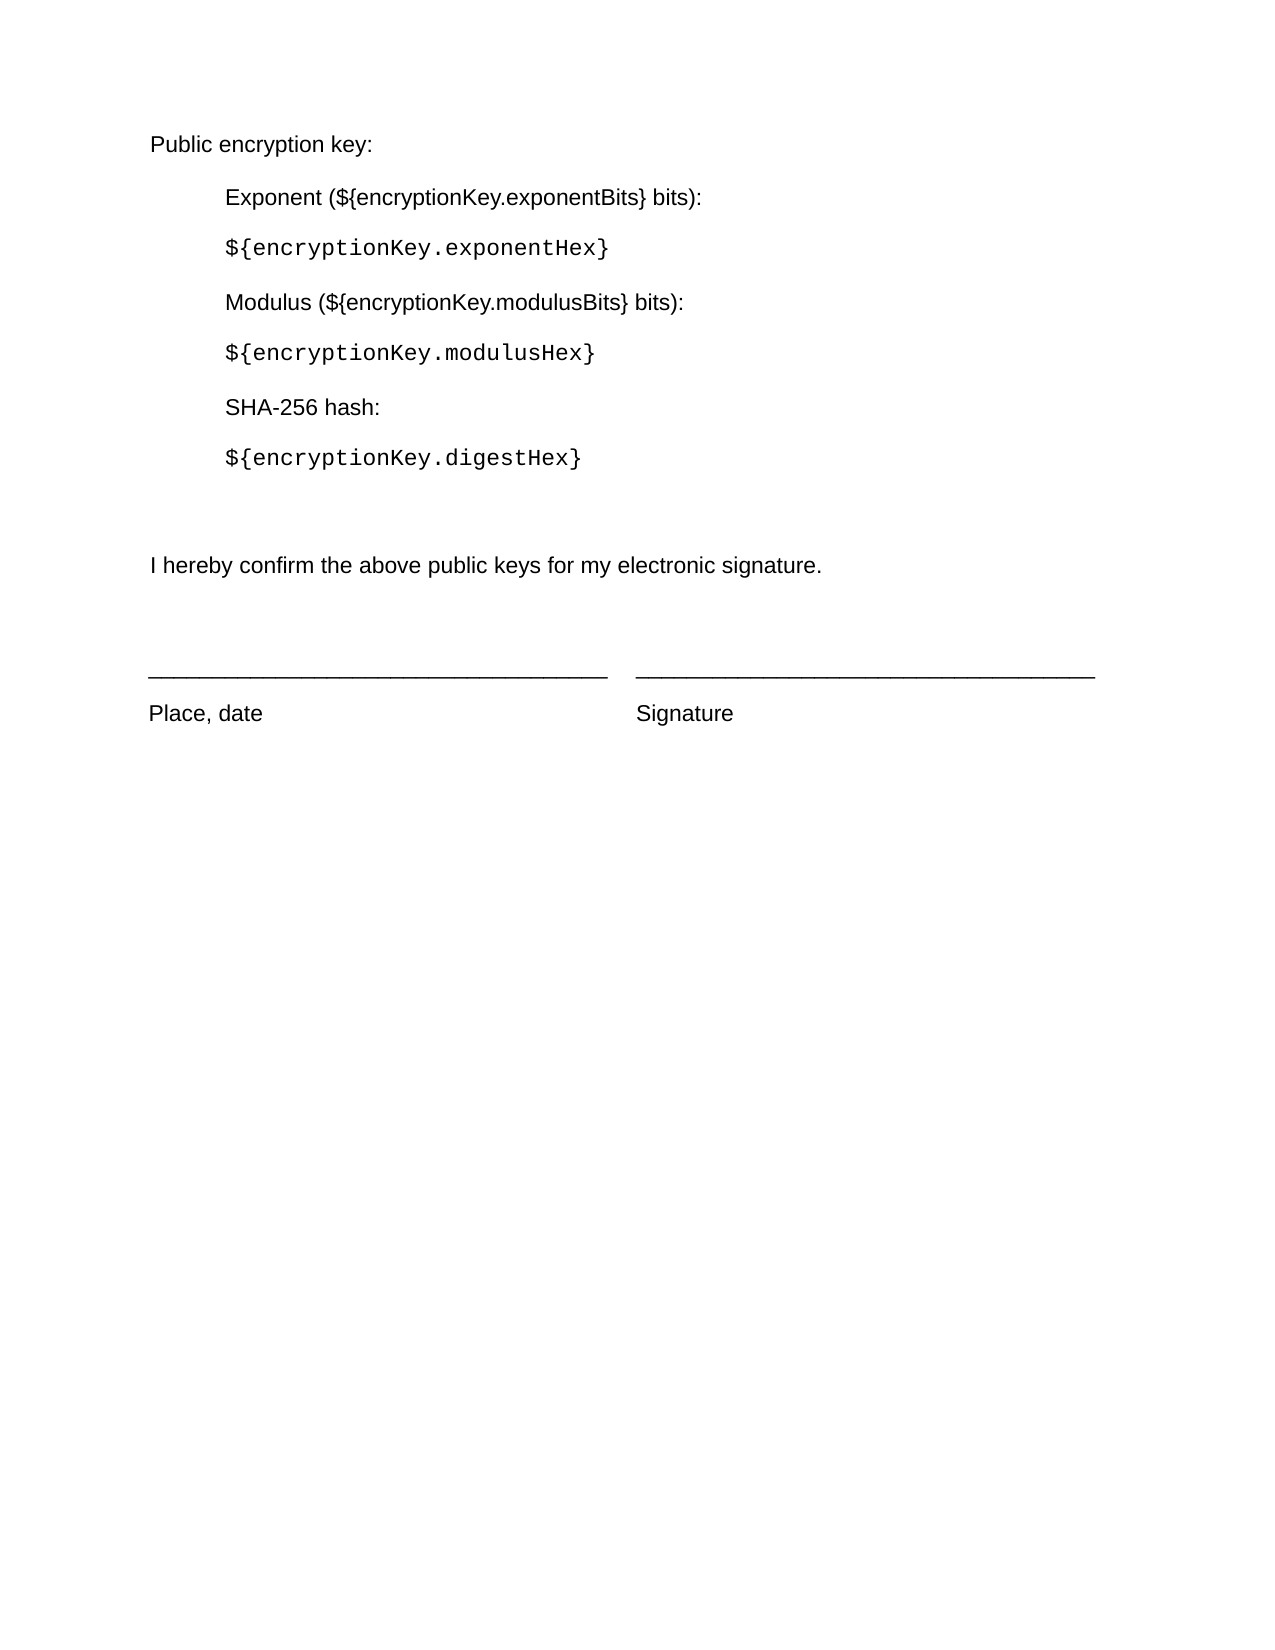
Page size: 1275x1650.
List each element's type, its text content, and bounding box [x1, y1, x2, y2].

text ${encryptionKey.exponentHex} [225, 237, 1125, 263]
table_header ____________________________________ [625, 643, 1113, 689]
text Exponent (${encryptionKey.exponentBits} bits): [225, 184, 1125, 210]
text I hereby confirm the above public keys for my electronic signature. [150, 552, 1125, 578]
table_cell Place, date [138, 690, 625, 737]
text ${encryptionKey.modulusHex} [225, 342, 1125, 368]
text ${encryptionKey.digestHex} [225, 447, 1125, 473]
table_header ____________________________________ [138, 643, 625, 689]
table_cell Signature [625, 690, 1113, 737]
text SHA-256 hash: [225, 394, 1125, 420]
text Public encryption key: [150, 131, 1125, 158]
text Modulus (${encryptionKey.modulusBits} bits): [225, 289, 1125, 315]
